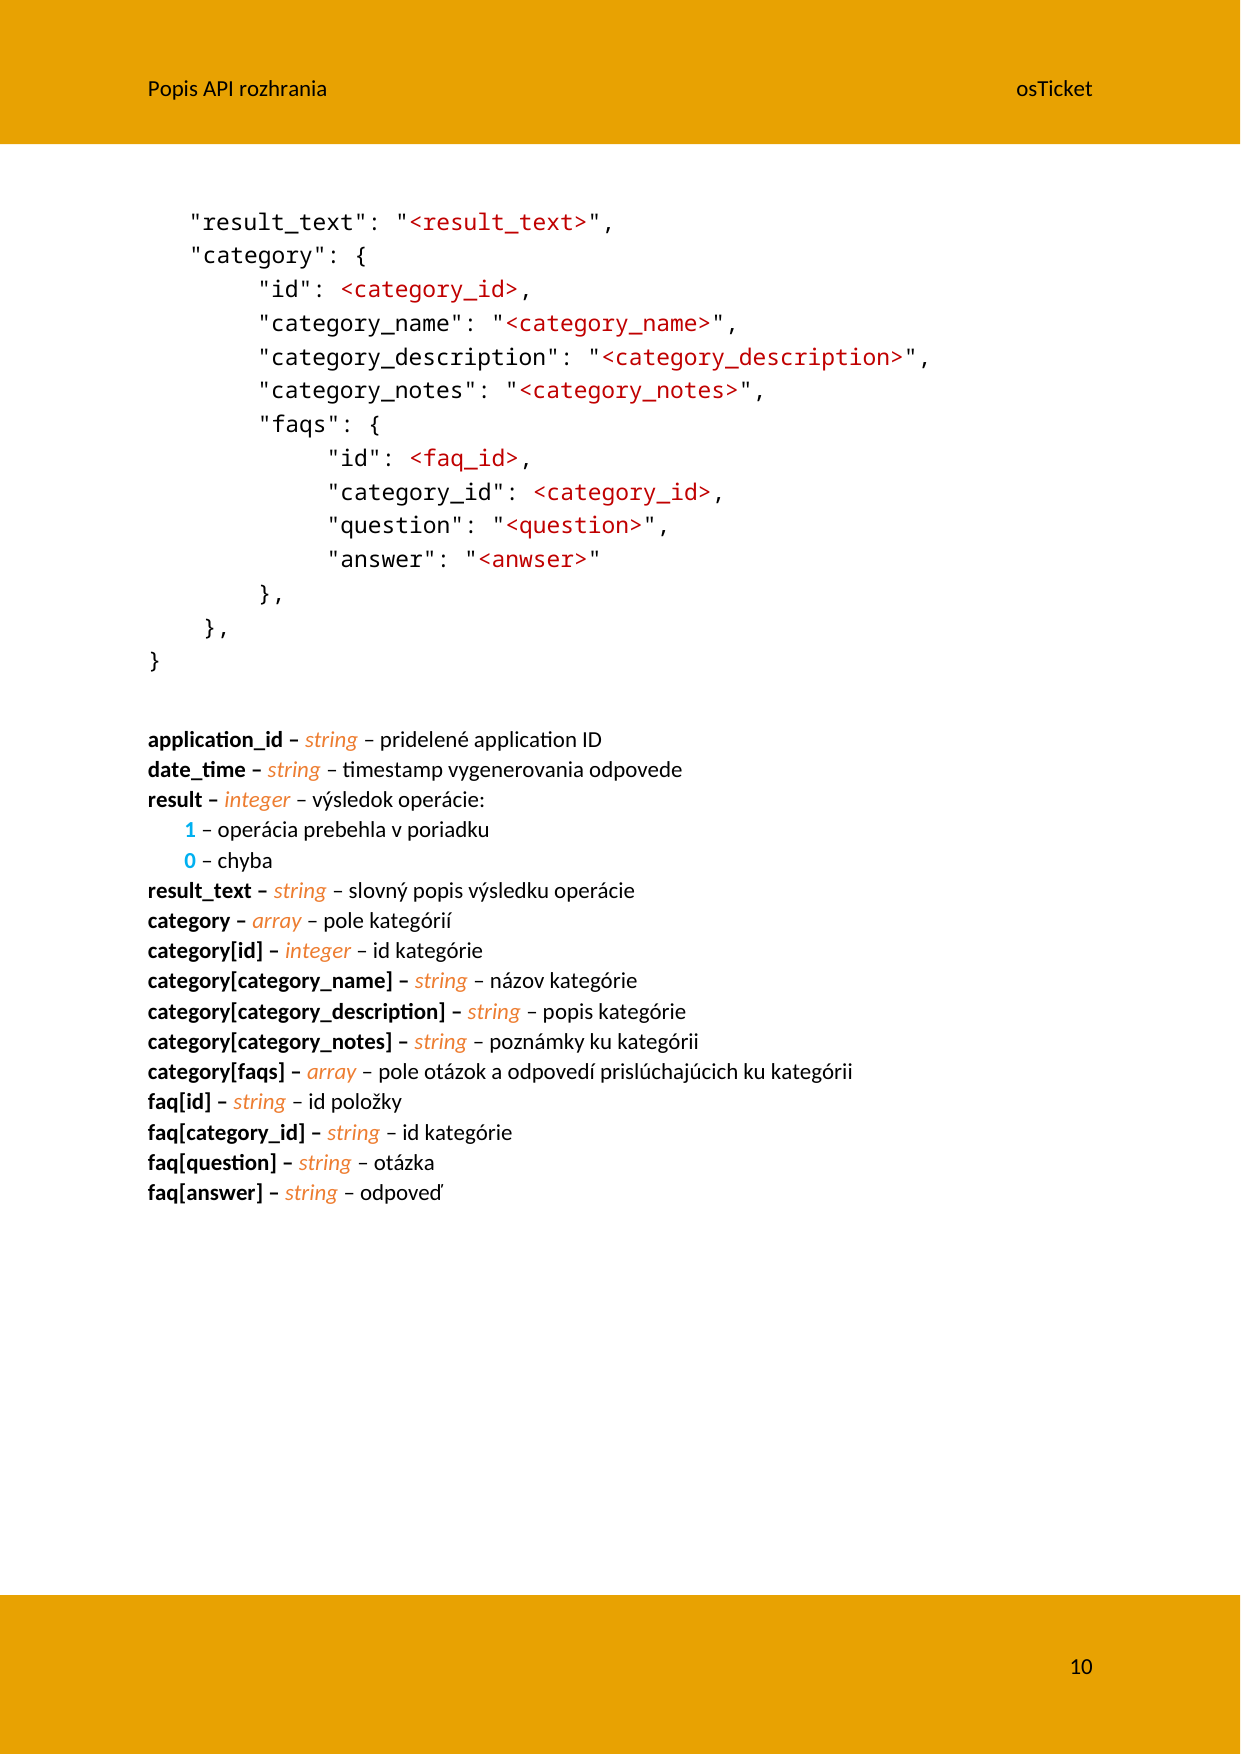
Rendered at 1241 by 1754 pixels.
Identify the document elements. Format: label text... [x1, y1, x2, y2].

text result_text – string – slovný popis výsledku operácie [148, 876, 1093, 904]
text 1 – operácia prebehla v poriadku [184, 816, 1093, 843]
text "category_notes": "<category_notes>", [147, 374, 1093, 406]
text category[id] – integer – id kategórie [148, 936, 1093, 964]
text "id": <category_id>, [147, 273, 1093, 304]
text application_id – string – pridelené application ID [148, 725, 1093, 753]
text "category_description": "<category_description>", [147, 341, 1093, 372]
text }, [148, 577, 1093, 608]
text "id": <faq_id>, [148, 442, 1093, 473]
text }, [148, 611, 1093, 642]
text category[category_name] – string – názov kategórie [148, 967, 1093, 994]
text "category_id": <category_id>, [148, 476, 1093, 507]
text faq[id] – string – id položky [148, 1087, 1093, 1115]
text "question": "<question>", [148, 509, 1093, 541]
text faq[question] – string – otázka [148, 1148, 1093, 1176]
text category[faqs] – array – pole otázok a odpovedí prislúchajúcich ku kategórii [148, 1057, 1093, 1085]
text "result_text": "<result_text>", [147, 206, 1093, 237]
text faq[category_id] – string – id kategórie [148, 1118, 1093, 1146]
text "answer": "<anwser>" [148, 543, 1093, 574]
text 0 – chyba [184, 846, 1093, 874]
text date_time – string – timestamp vygenerovania odpovede [148, 755, 1093, 783]
text } [148, 644, 1093, 676]
text "faqs": { [148, 408, 1093, 439]
text "category_name": "<category_name>", [147, 307, 1093, 338]
text category[category_description] – string – popis kategórie [148, 997, 1093, 1025]
text "category": { [148, 239, 1093, 271]
text result – integer – výsledok operácie: [148, 785, 1093, 813]
text category[category_notes] – string – poznámky ku kategórii [148, 1027, 1093, 1055]
text category – array – pole kategórií [148, 906, 1093, 934]
text faq[answer] – string – odpoveď [148, 1178, 1093, 1206]
